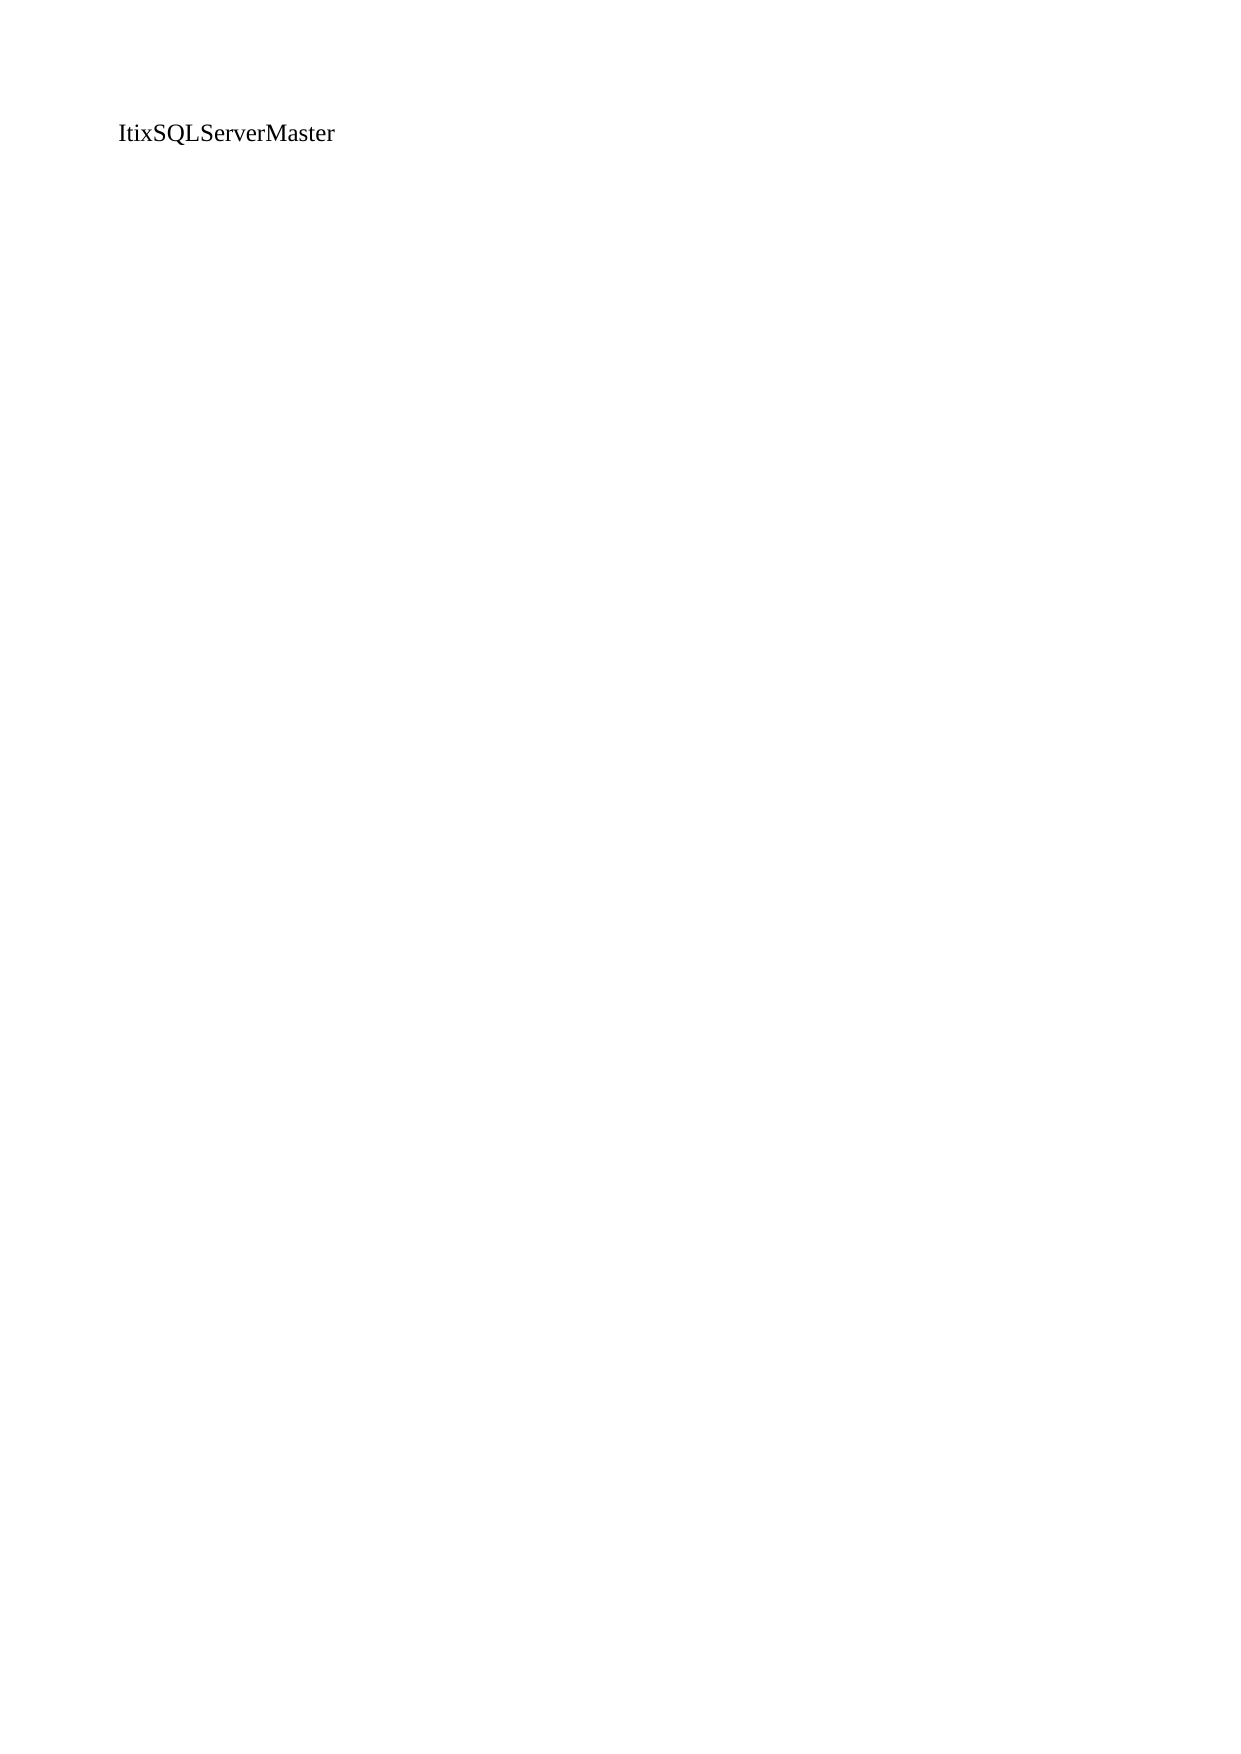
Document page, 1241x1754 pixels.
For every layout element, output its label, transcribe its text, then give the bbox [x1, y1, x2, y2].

text ItixSQLServerMaster [118, 118, 1122, 147]
